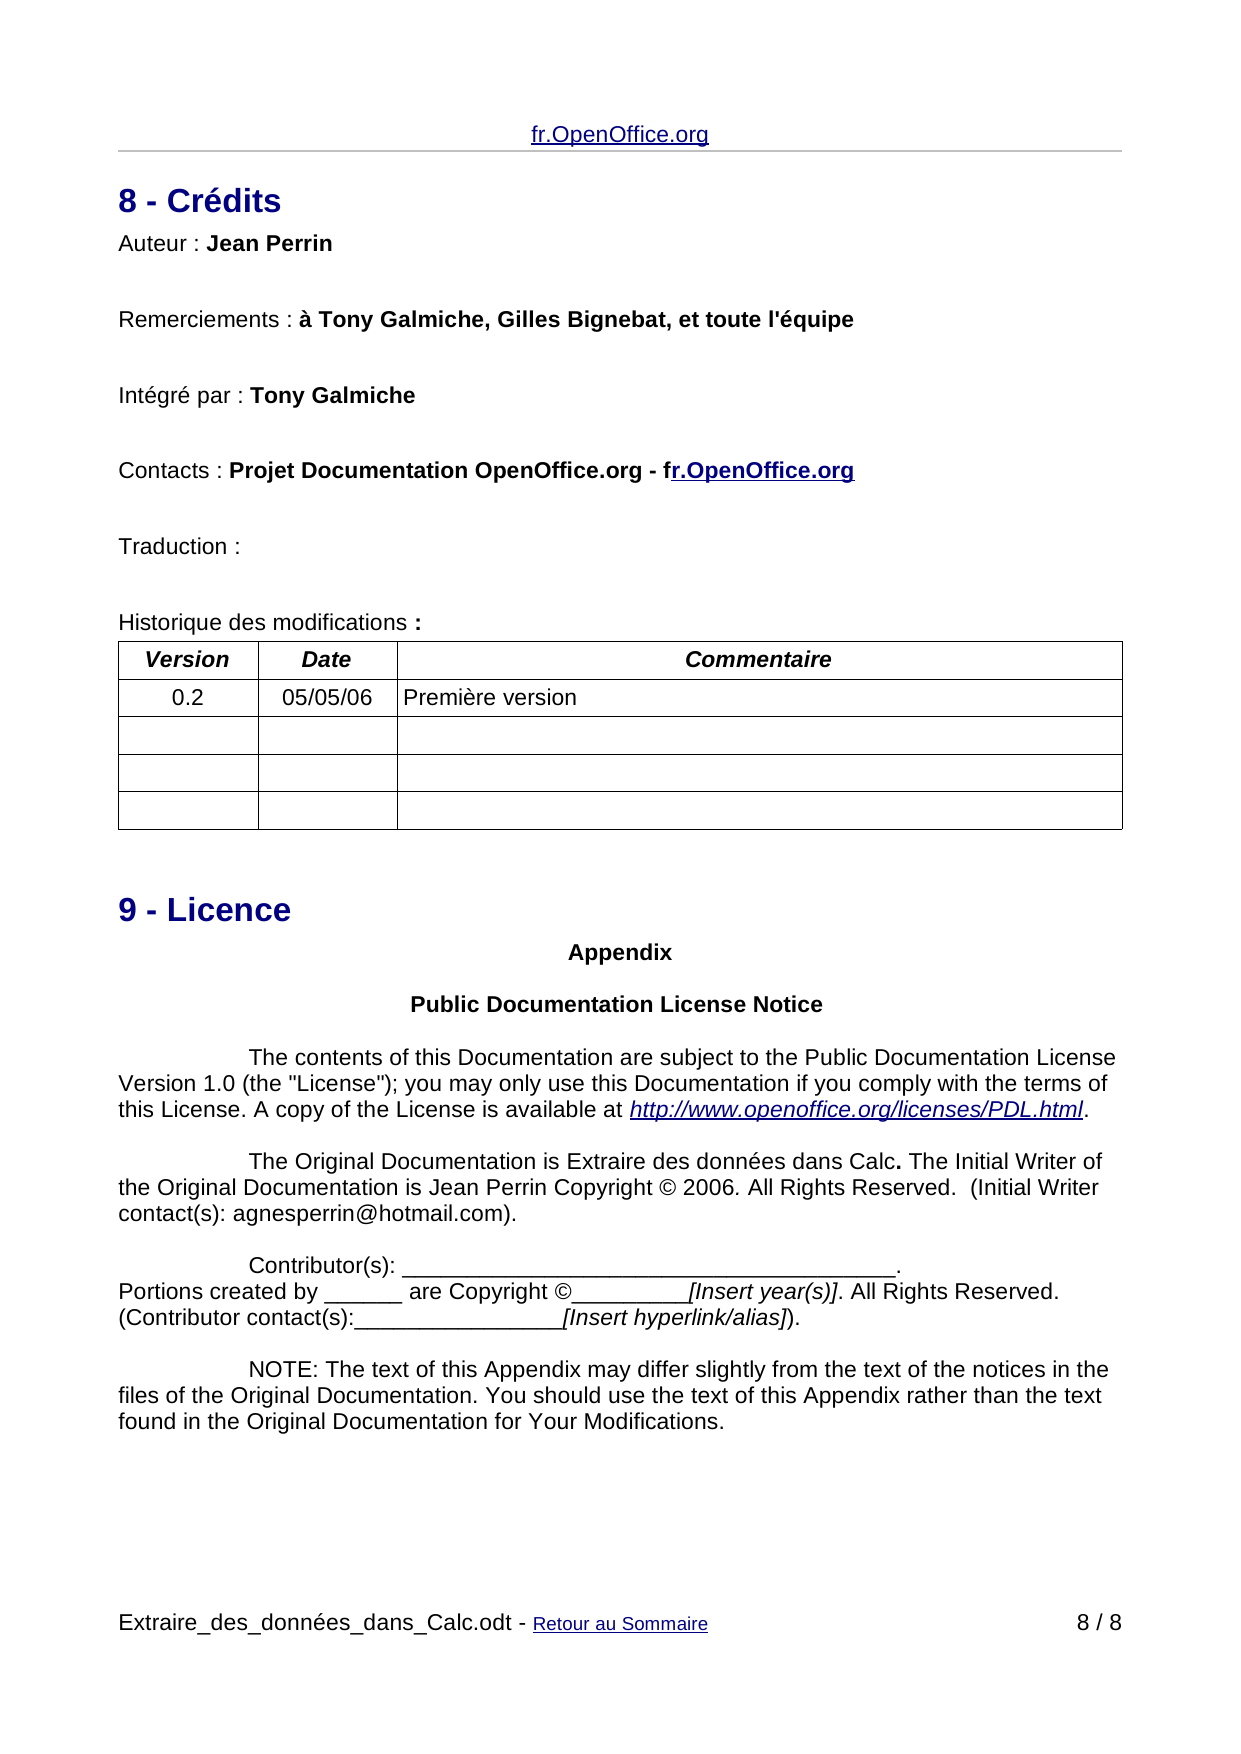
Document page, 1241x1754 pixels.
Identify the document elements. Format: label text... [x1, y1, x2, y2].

table_cell 05/05/06 [259, 680, 397, 716]
table_cell [259, 792, 397, 829]
subtitle Licence [118, 891, 1122, 928]
text The contents of this Documentation are subject to the Public Documentation License Version 1.0 (the "License"); you may only use this Documentation if you comply with the terms of this License. A copy of the License is available at http://www.openoffice.org/licenses/PDL.html. [118, 1044, 1122, 1122]
table_cell [398, 755, 1122, 791]
text Contacts : Projet Documentation OpenOffice.org - fr.OpenOffice.org [118, 458, 1122, 484]
table_cell 0.2 [119, 680, 258, 716]
table_cell [398, 792, 1122, 829]
table_cell [398, 717, 1122, 754]
text Portions created by ______ are Copyright ©_________[Insert year(s)]. All Rights Reserved. (Contributor contact(s):________________[Insert hyperlink/alias]). [118, 1278, 1122, 1330]
text Remerciements : à Tony Galmiche, Gilles Bignebat, et toute l'équipe [118, 306, 1122, 332]
table_header Date [259, 642, 397, 679]
subtitle Crédits [118, 182, 1122, 219]
text Traduction : [118, 533, 1122, 559]
text Public Documentation License Notice [118, 992, 1122, 1018]
table_cell Première version [398, 680, 1122, 716]
table_cell [259, 755, 397, 791]
text The Original Documentation is Extraire des données dans Calc. The Initial Writer of the Original Documentation is Jean Perrin Copyright © 2006. All Rights Reserved. (Initial Writer contact(s): agnesperrin@hotmail.com). [118, 1148, 1122, 1226]
text Contributor(s): ______________________________________. [118, 1252, 1122, 1278]
table_cell [119, 792, 258, 829]
text Historique des modifications : [118, 609, 1122, 635]
table_cell [119, 755, 258, 791]
table_cell [259, 717, 397, 754]
table_cell [119, 717, 258, 754]
text Intégré par : Tony Galmiche [118, 382, 1122, 408]
table_header Commentaire [398, 642, 1122, 679]
text NOTE: The text of this Appendix may differ slightly from the text of the notices in the files of the Original Documentation. You should use the text of this Appendix rather than the text found in the Original Documentation for Your Modifications. [118, 1356, 1122, 1434]
text Auteur : Jean Perrin [118, 231, 1122, 257]
table_header Version [119, 642, 258, 679]
text Appendix [118, 940, 1122, 966]
